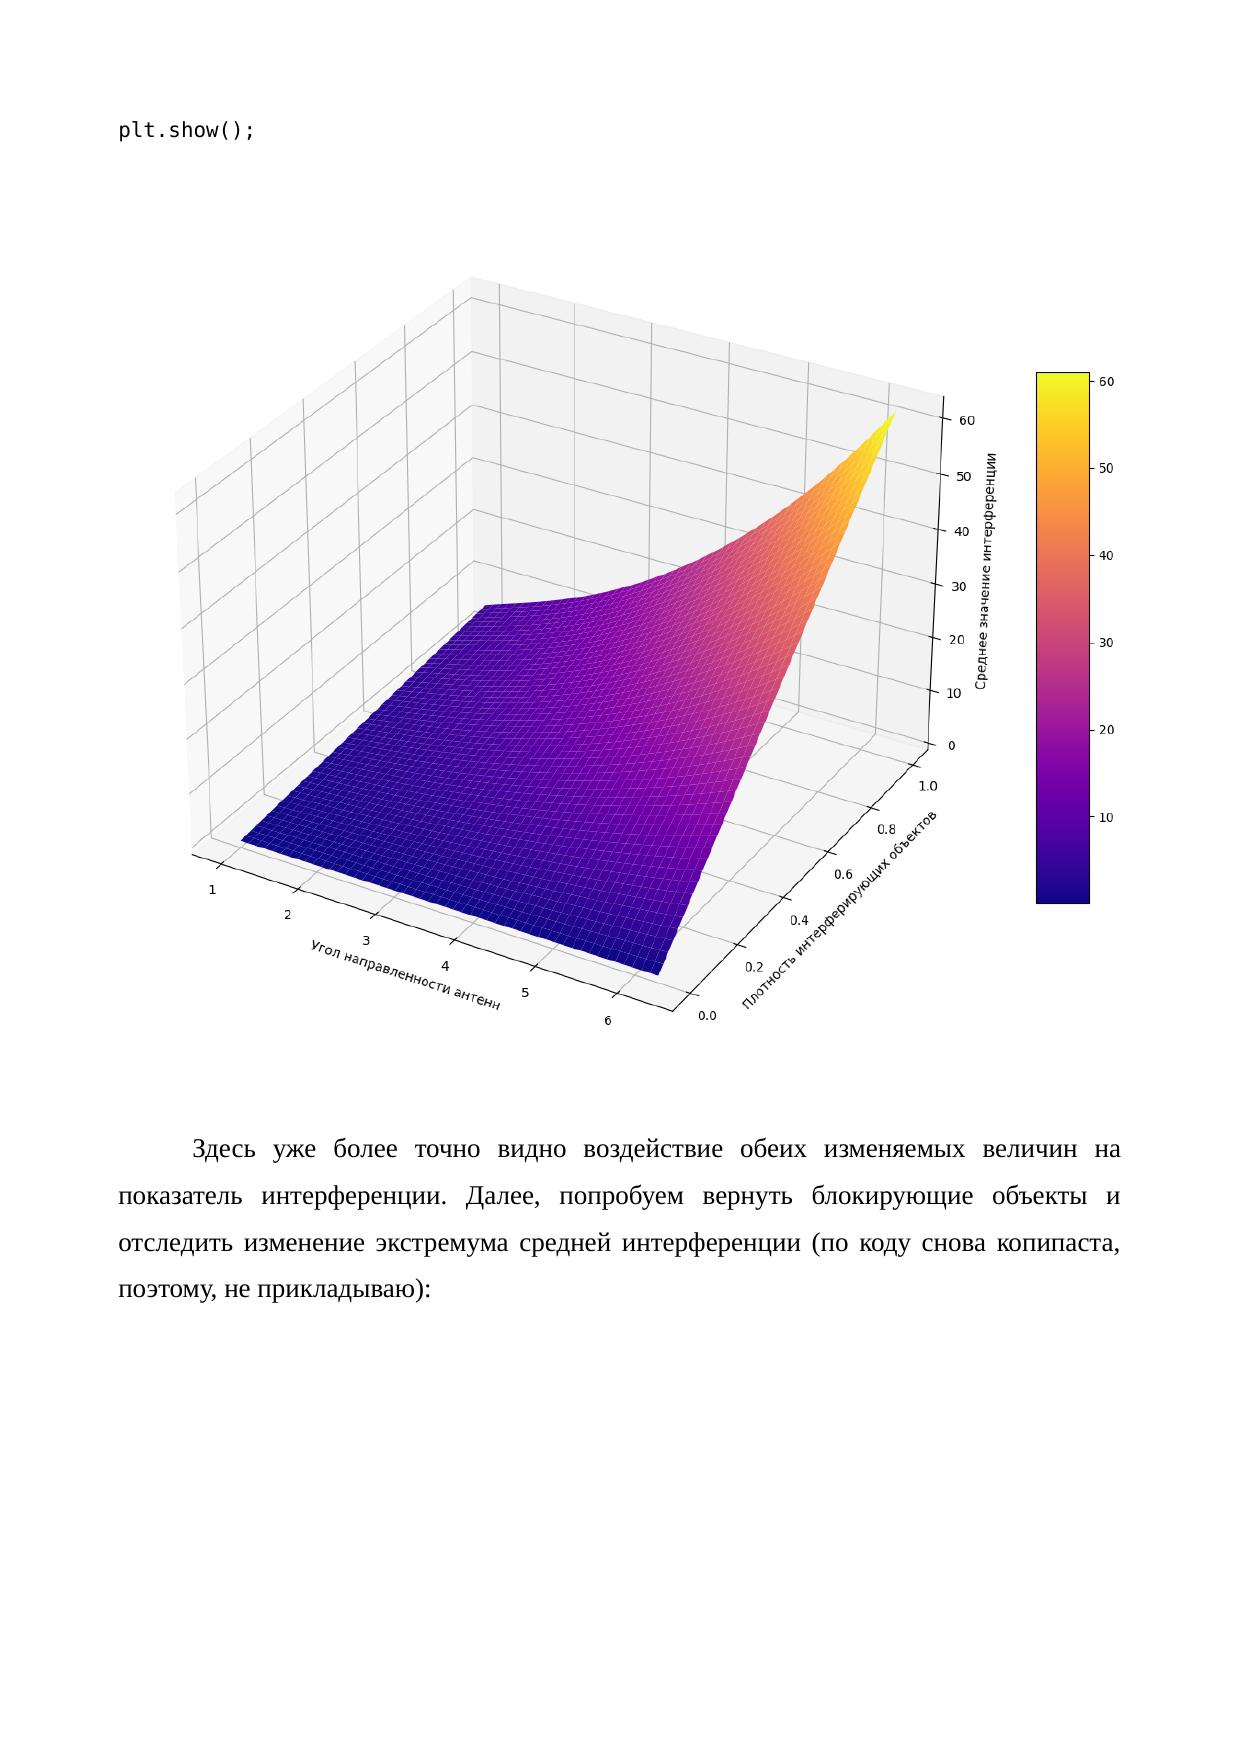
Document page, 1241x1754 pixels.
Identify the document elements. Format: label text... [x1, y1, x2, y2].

text plt.show(); [118, 118, 1122, 142]
picture [118, 201, 1123, 1074]
text Здесь уже более точно видно воздействие обеих изменяемых величин на показатель интерференции. Далее, попробуем вернуть блокирующие объекты и отследить изменение экстремума средней интерференции (по коду снова копипаста, поэтому, не прикладываю): [118, 1132, 1122, 1304]
